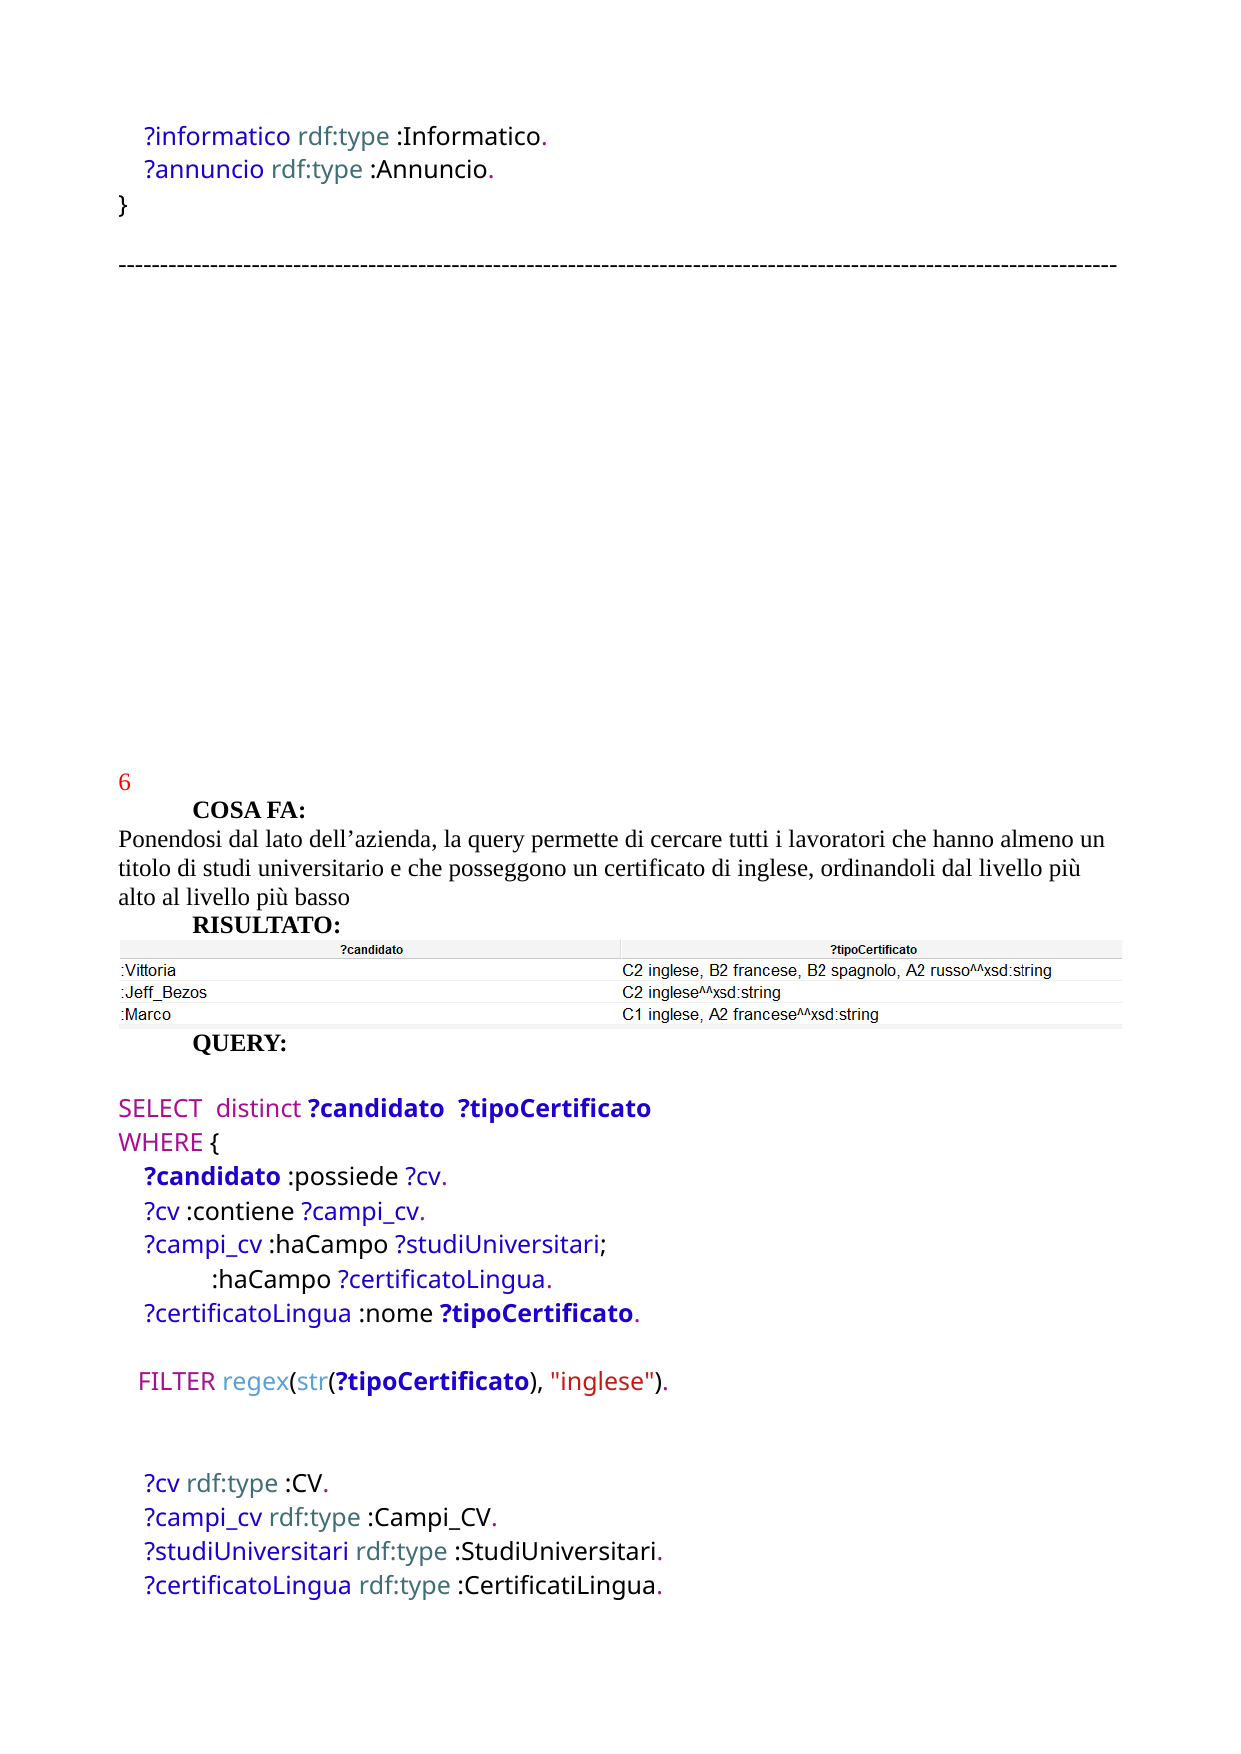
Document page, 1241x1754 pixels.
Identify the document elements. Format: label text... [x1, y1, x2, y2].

text QUERY: [118, 1029, 1122, 1057]
text ?campi_cv rdf:type :Campi_CV. [118, 1500, 1122, 1534]
text SELECT distinct ?candidato ?tipoCertificato [118, 1091, 1122, 1125]
text } [118, 186, 1122, 220]
text :haCampo ?certificatoLingua. [118, 1261, 1122, 1295]
text ?cv rdf:type :CV. [118, 1466, 1122, 1500]
text ?informatico rdf:type :Informatico. [118, 118, 1122, 152]
text ?campi_cv :haCampo ?studiUniversitari; [118, 1227, 1122, 1261]
text ?studiUniversitari rdf:type :StudiUniversitari. [118, 1534, 1122, 1568]
text ?certificatoLingua :nome ?tipoCertificato. [118, 1295, 1122, 1329]
text ?certificatoLingua rdf:type :CertificatiLingua. [118, 1568, 1122, 1602]
text 6 [118, 767, 1122, 795]
text ?annuncio rdf:type :Annuncio. [118, 152, 1122, 186]
text ?cv :contiene ?campi_cv. [118, 1193, 1122, 1227]
text ?candidato :possiede ?cv. [118, 1159, 1122, 1193]
text COSA FA: [118, 795, 1122, 824]
text FILTER regex(str(?tipoCertificato), "inglese"). [118, 1363, 1122, 1397]
text RISULTATO: [118, 910, 1122, 939]
text WHERE { [118, 1125, 1122, 1159]
text ------------------------------------------------------------------------------------------------------------------------ [118, 249, 1122, 278]
text Ponendosi dal lato dell’azienda, la query permette di cercare tutti i lavoratori che hanno almeno un titolo di studi universitario e che posseggono un certificato di inglese, ordinandoli dal livello più alto al livello più basso [118, 824, 1122, 910]
